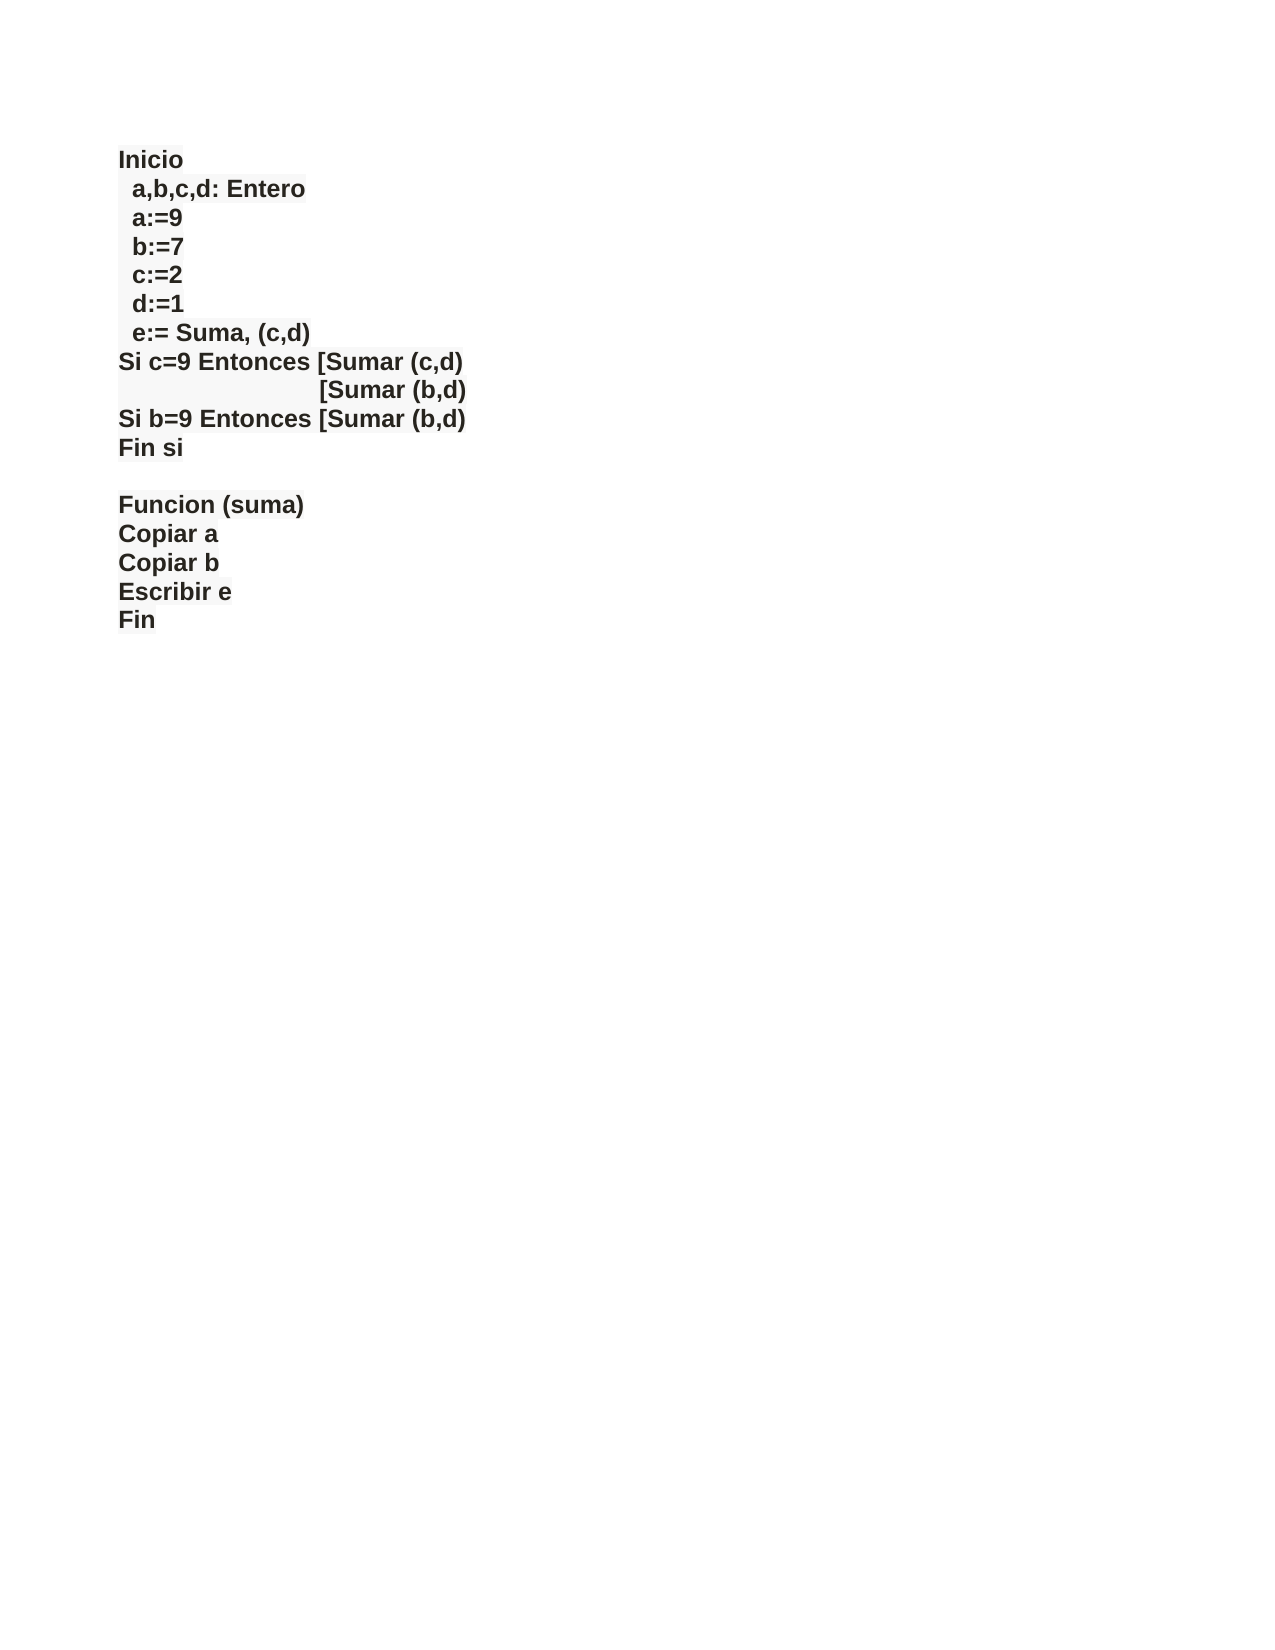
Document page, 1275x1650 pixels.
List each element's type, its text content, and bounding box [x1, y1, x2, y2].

text Si c=9 Entonces [Sumar (c,d) [118, 347, 1205, 375]
text c:=2 [118, 260, 1205, 289]
text Copiar b [118, 548, 1205, 577]
text d:=1 [118, 289, 1205, 318]
text a:=9 [118, 203, 1205, 232]
text Escribir e [118, 577, 1205, 605]
text Fin si [118, 433, 1205, 462]
text e:= Suma, (c,d) [118, 318, 1205, 347]
text Si b=9 Entonces [Sumar (b,d) [118, 404, 1205, 433]
text Funcion (suma) [118, 490, 1205, 519]
text [Sumar (b,d) [118, 375, 1205, 404]
text b:=7 [118, 232, 1205, 260]
text a,b,c,d: Entero [118, 174, 1205, 203]
text Inicio [118, 145, 1205, 174]
text Copiar a [118, 519, 1205, 548]
text Fin [118, 605, 1205, 634]
